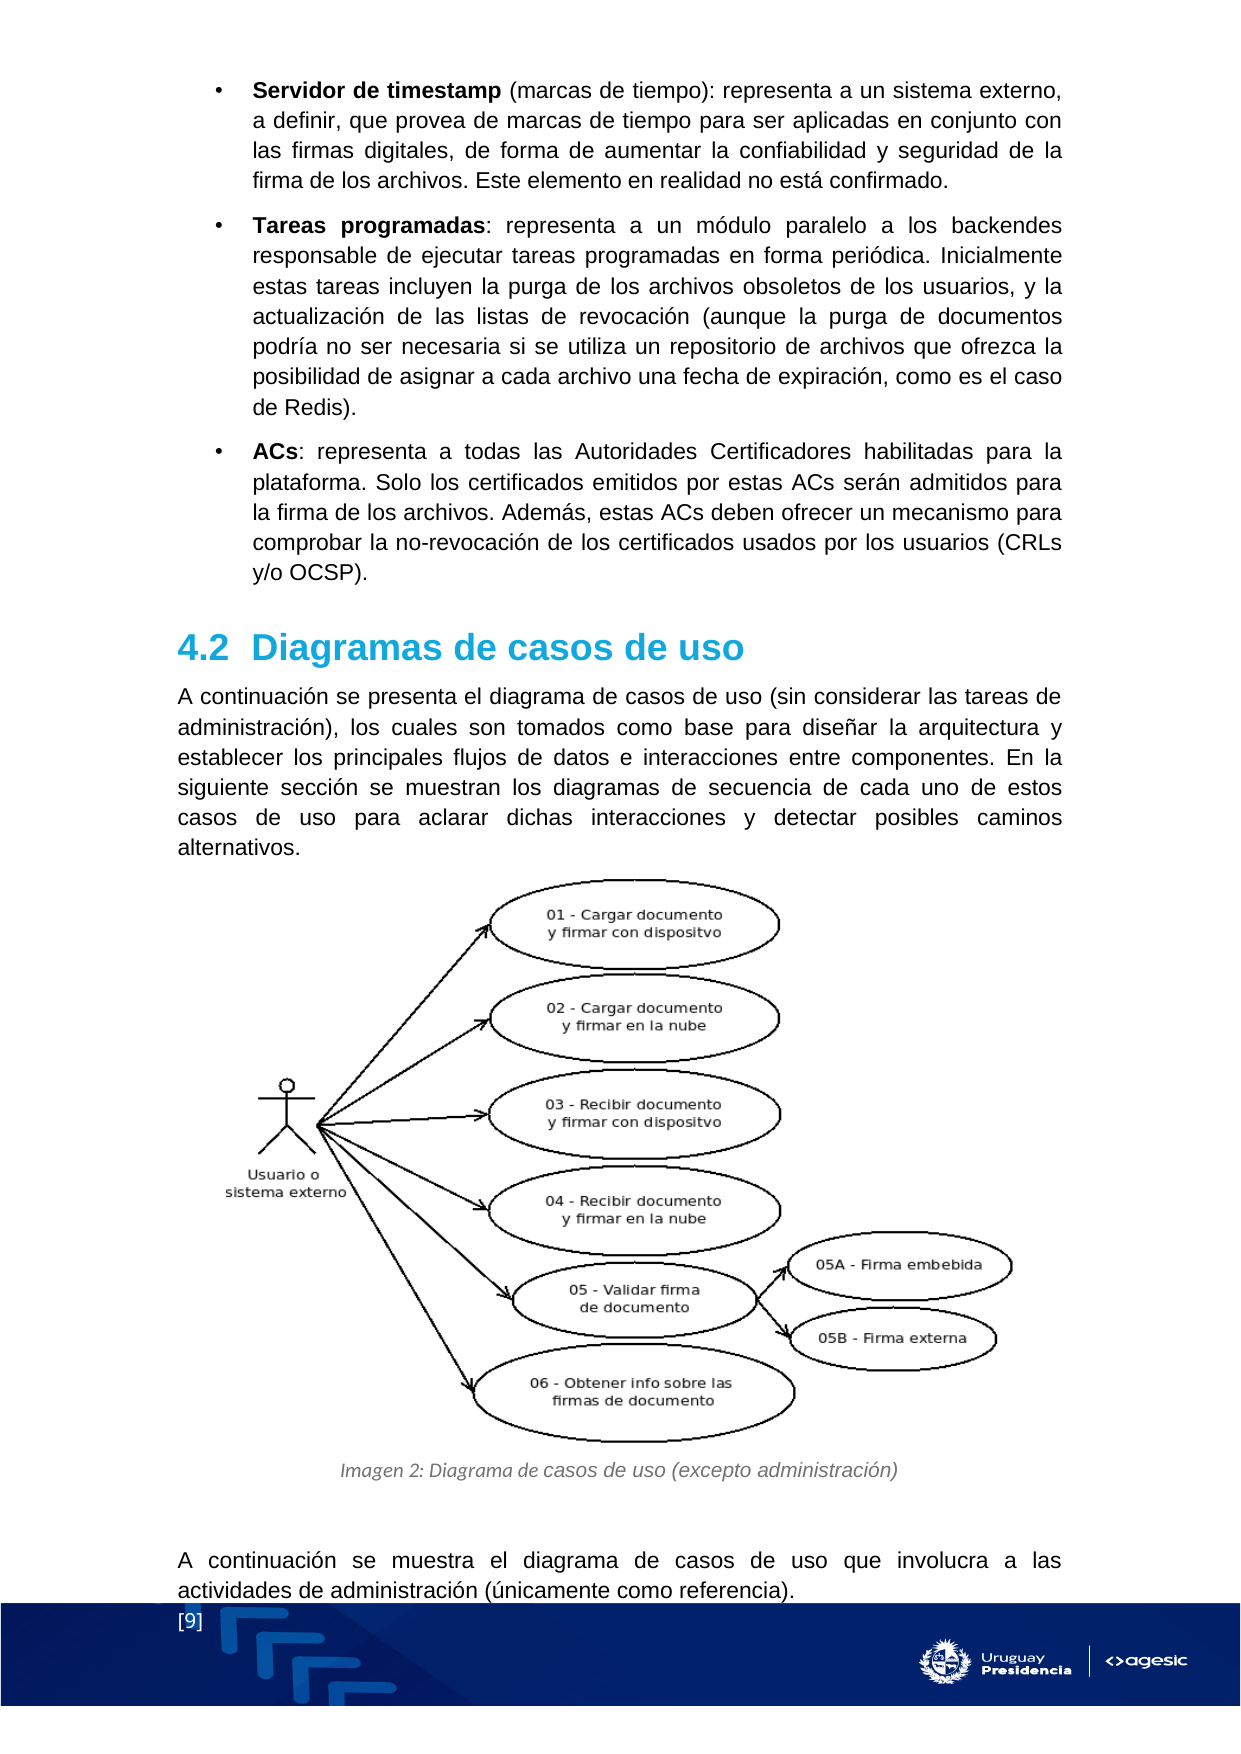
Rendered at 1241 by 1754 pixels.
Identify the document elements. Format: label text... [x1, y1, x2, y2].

list Tareas programadas: representa a un módulo paralelo a los backendes responsable de ejecutar tareas programadas en forma periódica. Inicialmente estas tareas incluyen la purga de los archivos obsoletos de los usuarios, y la actualización de las listas de revocación (aunque la purga de documentos podría no ser necesaria si se utiliza un repositorio de archivos que ofrezca la posibilidad de asignar a cada archivo una fecha de expiración, como es el caso de Redis). [215, 212, 1063, 420]
list Servidor de timestamp (marcas de tiempo): representa a un sistema externo, a definir, que provea de marcas de tiempo para ser aplicadas en conjunto con las firmas digitales, de forma de aumentar la confiabilidad y seguridad de la firma de los archivos. Este elemento en realidad no está confirmado. [215, 77, 1063, 194]
subtitle Diagramas de casos de uso [177, 625, 1063, 668]
text A continuación se muestra el diagrama de casos de uso que involucra a las actividades de administración (únicamente como referencia). [177, 1482, 1063, 1603]
picture [0, 1603, 1241, 1706]
picture [226, 879, 1015, 1445]
list ACs: representa a todas las Autoridades Certificadores habilitadas para la plataforma. Solo los certificados emitidos por estas ACs serán admitidos para la firma de los archivos. Además, estas ACs deben ofrecer un mecanismo para comprobar la no-revocación de los certificados usados por los usuarios (CRLs y/o OCSP). [215, 438, 1063, 585]
text A continuación se presenta el diagrama de casos de uso (sin considerar las tareas de administración), los cuales son tomados como base para diseñar la arquitectura y establecer los principales flujos de datos e interacciones entre componentes. En la siguiente sección se muestran los diagramas de secuencia de cada uno de estos casos de uso para aclarar dichas interacciones y detectar posibles caminos alternativos. [177, 683, 1063, 861]
text Imagen 2: Diagrama de casos de uso (excepto administración) [177, 879, 1063, 1482]
